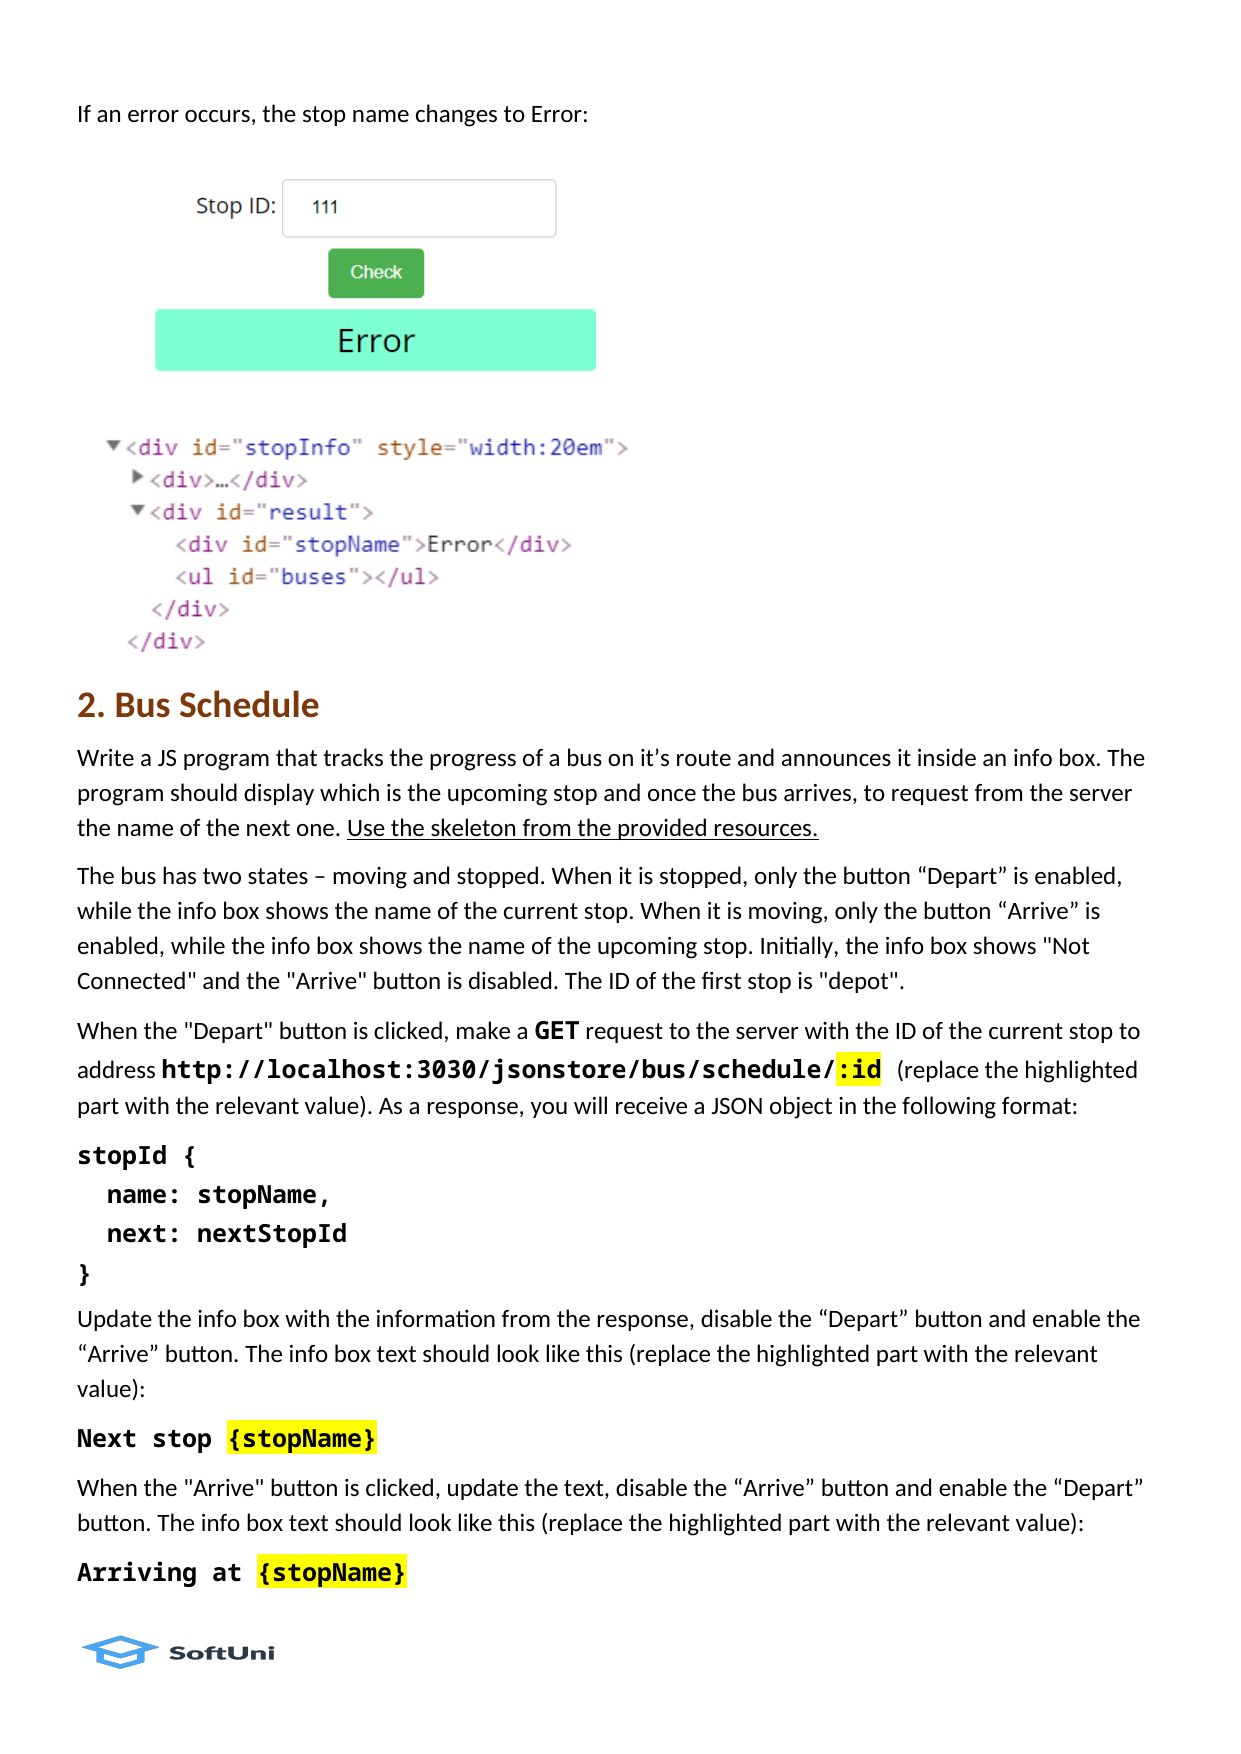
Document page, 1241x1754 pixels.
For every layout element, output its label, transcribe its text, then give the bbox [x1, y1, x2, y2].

text If an error occurs, the stop name changes to Error: [77, 98, 1163, 128]
subtitle Bus Schedule [77, 681, 1163, 727]
picture [76, 145, 702, 415]
text Update the info box with the information from the response, disable the “Depart” button and enable the “Arrive” button. The info box text should look like this (replace the highlighted part with the relevant value): [77, 1303, 1163, 1403]
text } [77, 1255, 1163, 1289]
text stopId { [77, 1138, 1163, 1172]
text next: nextStopId [77, 1216, 1163, 1250]
text name: stopName, [77, 1177, 1163, 1211]
text When the "Arrive" button is clicked, update the text, disable the “Arrive” button and enable the “Depart” button. The info box text should look like this (replace the highlighted part with the relevant value): [77, 1472, 1163, 1537]
picture [75, 1632, 281, 1672]
picture [76, 431, 702, 657]
text The bus has two states – moving and stopped. When it is stopped, only the button “Depart” is enabled, while the info box shows the name of the current stop. When it is moving, only the button “Arrive” is enabled, while the info box shows the name of the upcoming stop. Initially, the info box shows "Not Connected" and the "Arrive" button is disabled. The ID of the first stop is "depot". [77, 860, 1163, 996]
text Next stop {stopName} [77, 1420, 1163, 1454]
text Write a JS program that tracks the progress of a bus on it’s route and announces it inside an info box. The program should display which is the upcoming stop and once the bus arrives, to request from the server the name of the next one. Use the skeleton from the provided resources. [77, 742, 1163, 843]
text When the "Depart" button is clicked, make a GET request to the server with the ID of the current stop to address http://localhost:3030/jsonstore/bus/schedule/:id (replace the highlighted part with the relevant value). As a response, you will receive a JSON object in the following format: [77, 1012, 1163, 1121]
text Arriving at {stopName} [77, 1554, 1163, 1588]
